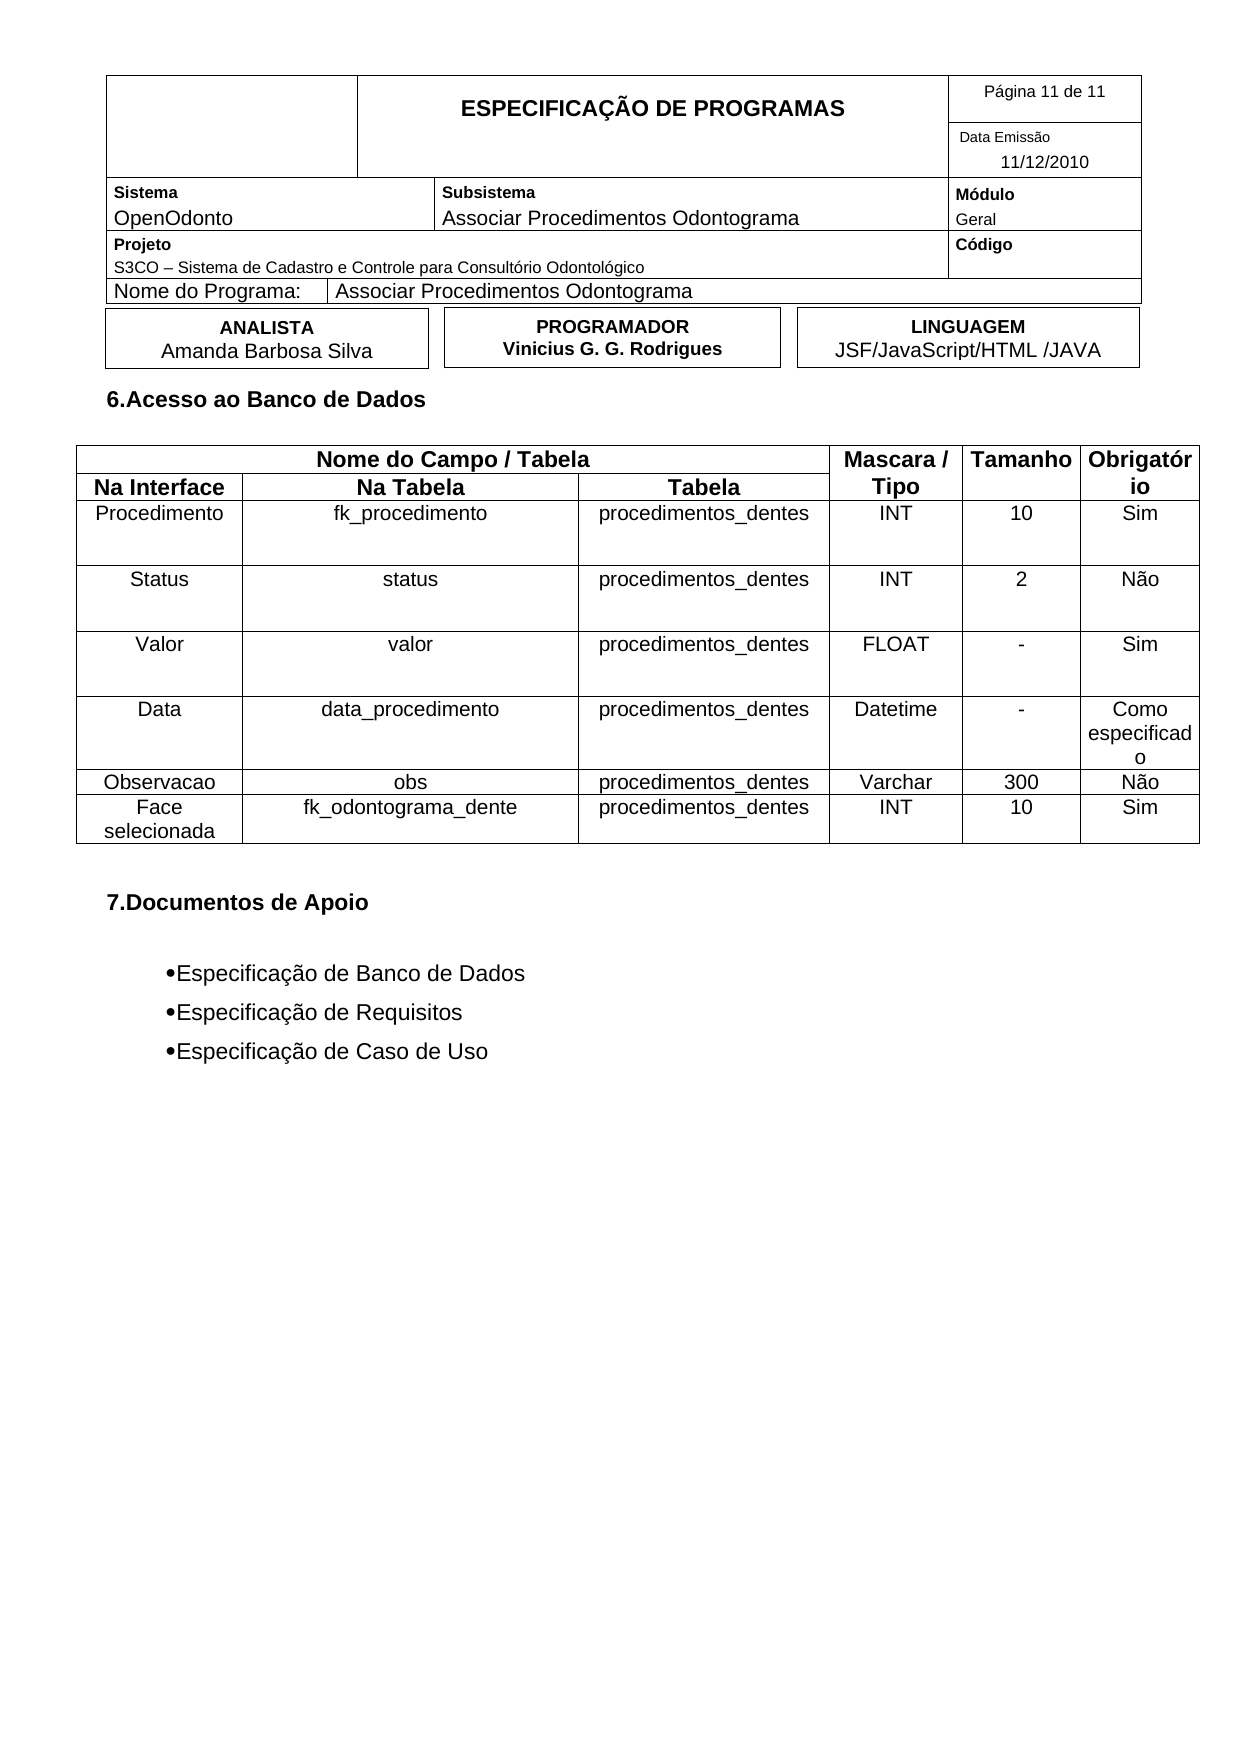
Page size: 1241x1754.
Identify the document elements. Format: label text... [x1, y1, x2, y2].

table_cell 2 [963, 566, 1080, 631]
table_header Nome do Campo / Tabela [77, 446, 829, 473]
table_cell obs [243, 770, 578, 794]
table_cell procedimentos_dentes [579, 566, 829, 631]
table_cell Varchar [830, 770, 962, 794]
table_cell Status [77, 566, 242, 631]
subtitle Documentos de Apoio [106, 889, 1151, 915]
table_header Obrigatório [1081, 446, 1199, 500]
table_cell 300 [963, 770, 1080, 794]
table_cell Datetime [830, 697, 962, 769]
table_cell Como especificado [1081, 697, 1199, 769]
table_cell fk_odontograma_dente [243, 795, 578, 843]
table_cell Sim [1081, 632, 1199, 696]
subtitle Acesso ao Banco de Dados [106, 386, 1151, 413]
table_cell Valor [77, 632, 242, 696]
table_cell - [963, 697, 1080, 769]
table_cell Não [1081, 770, 1199, 794]
table_cell - [963, 632, 1080, 696]
table_cell Sim [1081, 501, 1199, 565]
table_cell procedimentos_dentes [579, 501, 829, 565]
table_cell fk_procedimento [243, 501, 578, 565]
table_header Tamanho [963, 446, 1080, 500]
table_cell Na Tabela [243, 474, 578, 500]
list Especificação de Banco de Dados [106, 960, 1151, 987]
table_cell Tabela [579, 474, 829, 500]
table_cell INT [830, 501, 962, 565]
table_cell Não [1081, 566, 1199, 631]
table_cell Procedimento [77, 501, 242, 565]
table_cell Observacao [77, 770, 242, 794]
table_cell valor [243, 632, 578, 696]
list Especificação de Caso de Uso [106, 1038, 1151, 1064]
table_cell Face selecionada [77, 795, 242, 843]
table_header Mascara / Tipo [830, 446, 962, 500]
table_cell Sim [1081, 795, 1199, 843]
table_cell INT [830, 566, 962, 631]
table_cell procedimentos_dentes [579, 697, 829, 769]
table_cell FLOAT [830, 632, 962, 696]
table_cell procedimentos_dentes [579, 770, 829, 794]
table_cell 10 [963, 501, 1080, 565]
table_cell status [243, 566, 578, 631]
table_cell procedimentos_dentes [579, 795, 829, 843]
table_cell procedimentos_dentes [579, 632, 829, 696]
table_cell INT [830, 795, 962, 843]
table_cell data_procedimento [243, 697, 578, 769]
table_cell Na Interface [77, 474, 242, 500]
table_cell Data [77, 697, 242, 769]
table_cell 10 [963, 795, 1080, 843]
list Especificação de Requisitos [106, 999, 1151, 1025]
